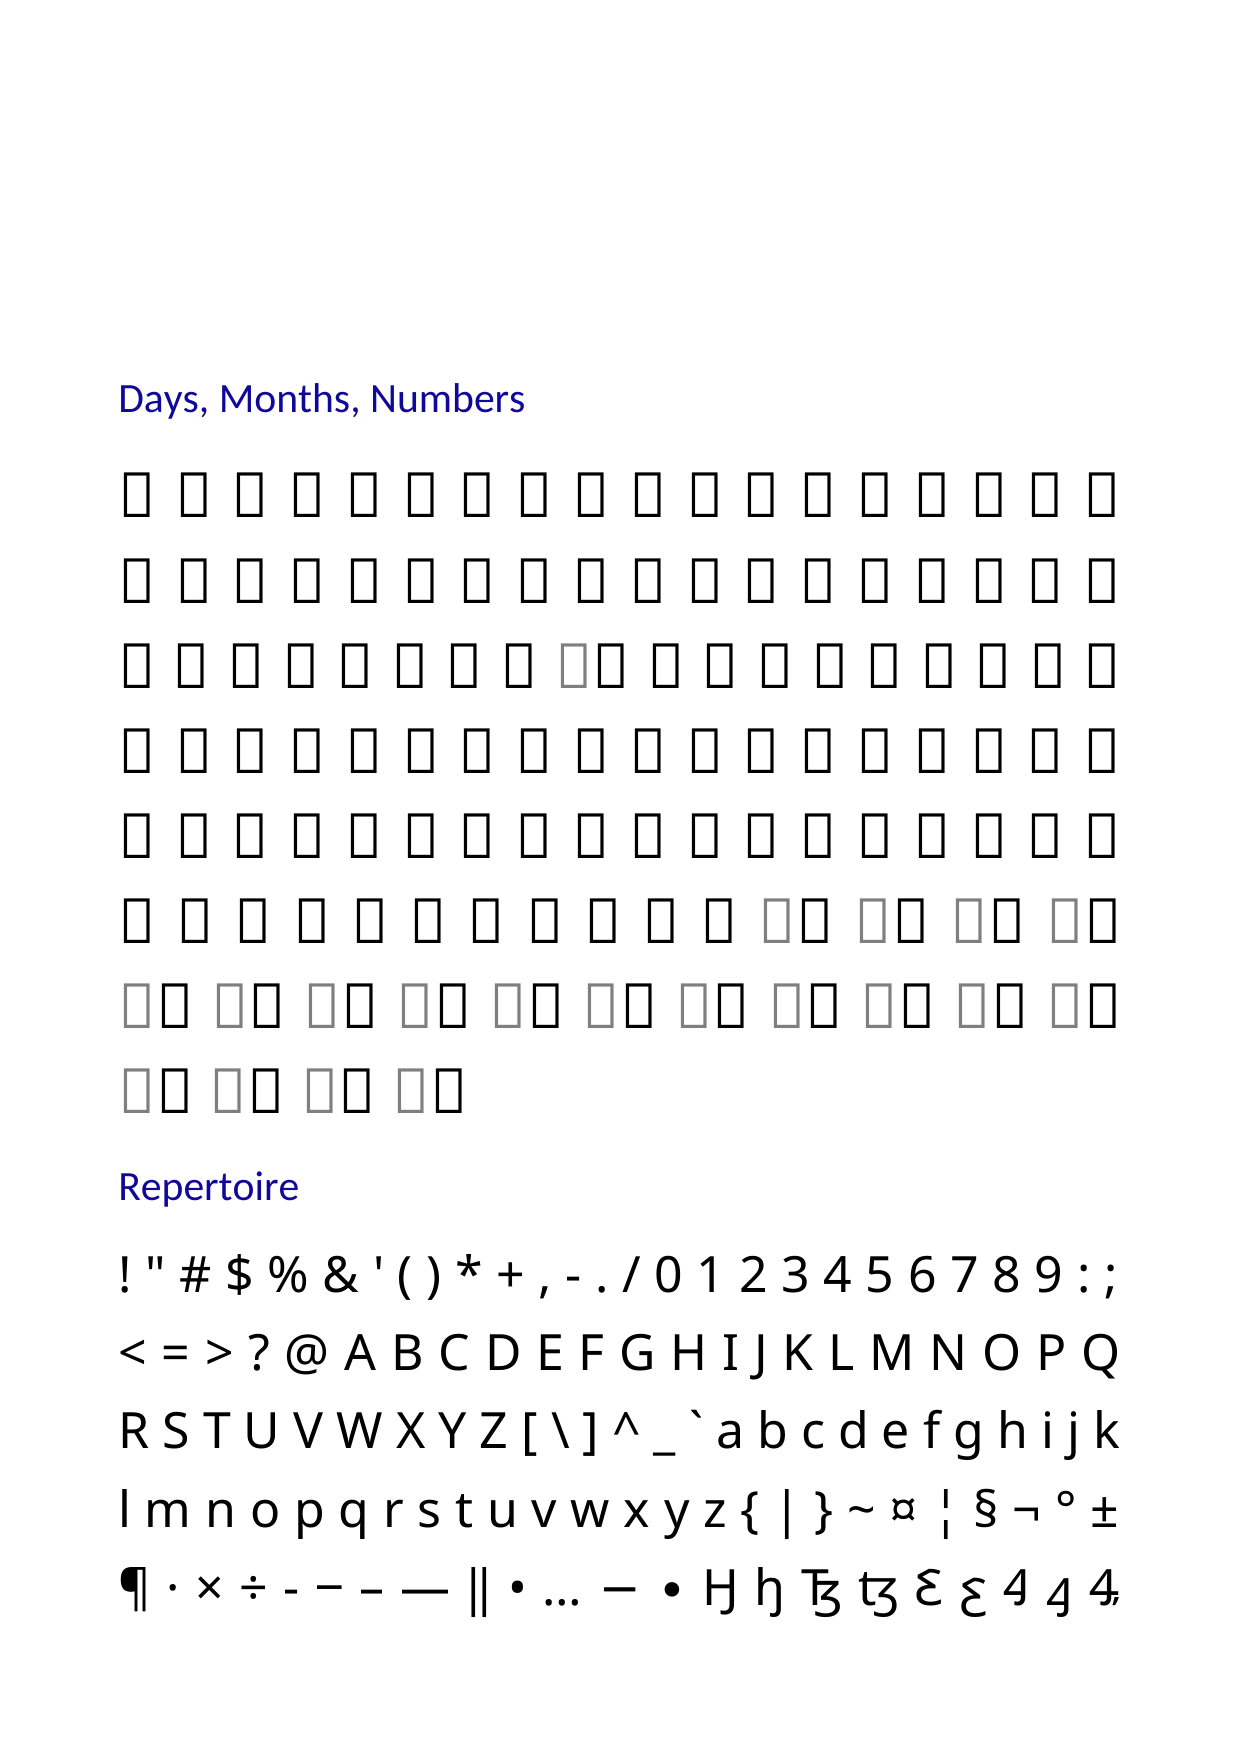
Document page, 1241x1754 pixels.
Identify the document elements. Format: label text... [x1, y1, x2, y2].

text Repertoire [118, 1160, 1122, 1211]
text ! " # $ % & ' ( ) * + , - . / 0 1 2 3 4 5 6 7 8 9 : ; < = > ? @ A B C D E F G H I J K L M N O P Q R S T U V W X Y Z [ \ ] ^ _ ` a b c d e f g h i j k l m n o p q r s t u v w x y z { | } ~ ¤ ¦ § ¬ ° ± ¶ · × ÷ ‐ ‒ – — ‖ • … − ∙ Ꜧ ꜧ Ꜩ ꜩ Ꜫ ꜫ Ꜭ ꜭ Ꜯ [118, 1239, 1122, 1620]
text Days, Months, Numbers [118, 372, 1122, 423]
text 󶟐 󶟑 󶟒 󶟓 󶟔 󶟕 󶟖 󶟗 󶟘 󶟙 󶟚 󶟛 󶟜 󶟝 󶟞 󶟟 󶟠 󶟡 󶟢 󶟣 󶟤 󶟥 󶟦 󶟧 󶟨 󶟩 󶟪 󶟫 󶟬 󶟭 󶟮 󶟯 󶟰 󶟱 󶟲 󶟳 󶟴 󶟵 󶟶 󶟷 󶟸 󶟹 󶟺 󶟻 󶡟󶟼 󶟽 󶟾 󶟿 󶠀 󶠁 󶠂 󶠃 󶠄 󶠅 󶠆 󶠇 󶠈 󶠉 󶠊 󶠋 󶠌 󶠍 󶠎 󶠏 󶠐 󶠑 󶠒 󶠓 󶠔 󶠕 󶠖 󶠗 󶠘 󶠙 󶠚 󶠛 󶠜 󶠝 󶠞 󶠟 󶠠 󶠡 󶠢 󶠣 󶠤 󶠥 󶠦 󶠧 󶠨 󶠩 󶠪 󶠫 󶠬 󶠭 󶠮 󶠯 󶠰 󶠱 󶠲 󶠳 󶠴 󶡟󶠵 󶡟󶠶 󶡟󶠷 󶡟󶠸 󶡟󶠹 󶡟󶠺 󶡟󶠻 󶡟󶠼 󶡟󶠽 󶡟󶠾 󶡟󶠿 󶡟󶡀 󶡟󶡁 󶡟󶡂 󶡟󶡃 󶡟󶡄 󶡟󶡅 󶡟󶡆 󶡟󶡇 [118, 451, 1122, 1132]
